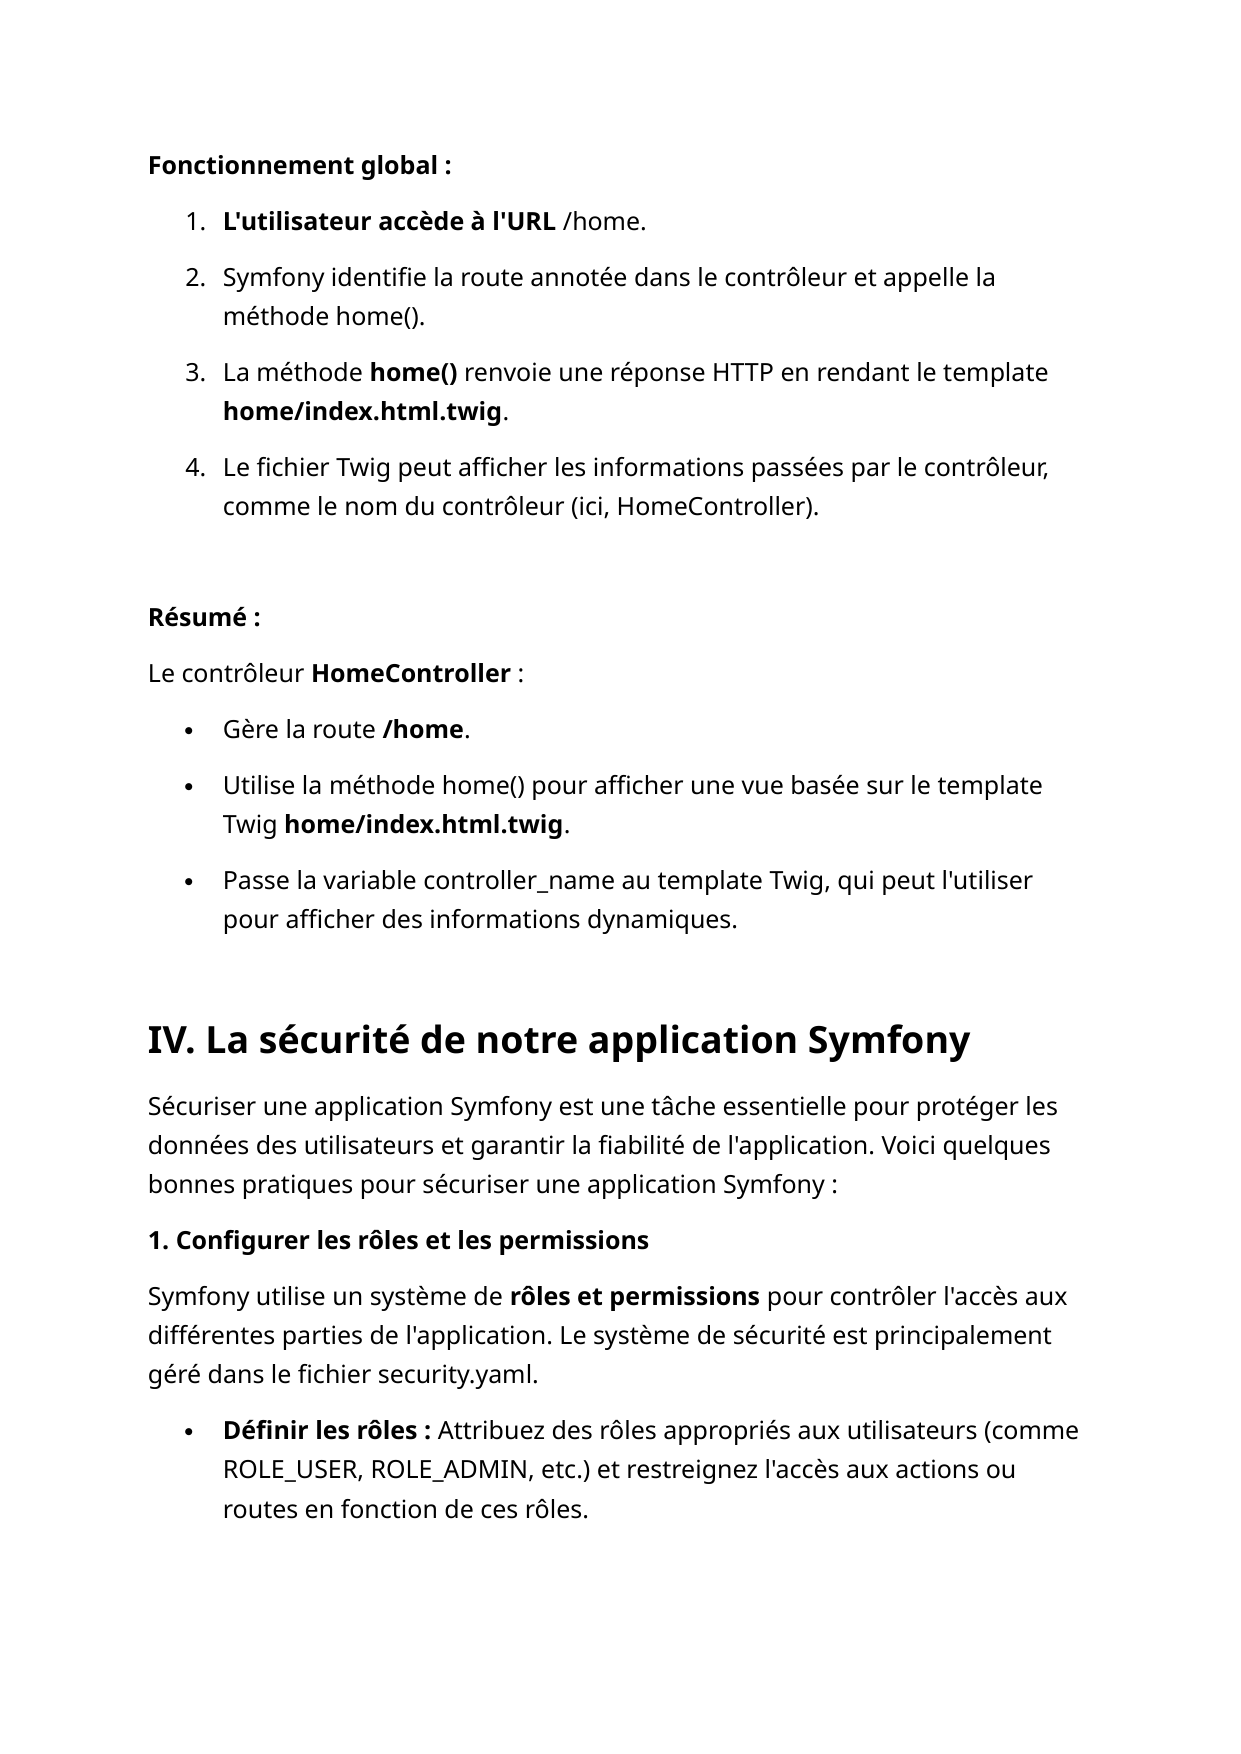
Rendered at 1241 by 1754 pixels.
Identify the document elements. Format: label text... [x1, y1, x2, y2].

text 1. Configurer les rôles et les permissions [148, 1223, 1093, 1257]
list Gère la route /home. [185, 712, 1093, 746]
list L'utilisateur accède à l'URL /home. [185, 203, 1093, 237]
list Utilise la méthode home() pour afficher une vue basée sur le template Twig home/index.html.twig. [185, 768, 1093, 841]
text IV. La sécurité de notre application Symfony [148, 1013, 1093, 1064]
text Symfony utilise un système de rôles et permissions pour contrôler l'accès aux différentes parties de l'application. Le système de sécurité est principalement géré dans le fichier security.yaml. [148, 1279, 1093, 1391]
list Passe la variable controller_name au template Twig, qui peut l'utiliser pour afficher des informations dynamiques. [185, 863, 1093, 936]
list Symfony identifie la route annotée dans le contrôleur et appelle la méthode home(). [185, 259, 1093, 332]
list Définir les rôles : Attribuez des rôles appropriés aux utilisateurs (comme ROLE_USER, ROLE_ADMIN, etc.) et restreignez l'accès aux actions ou routes en fonction de ces rôles. [185, 1413, 1093, 1525]
text Résumé : [148, 600, 1093, 634]
list La méthode home() renvoie une réponse HTTP en rendant le template home/index.html.twig. [185, 354, 1093, 427]
text Sécuriser une application Symfony est une tâche essentielle pour protéger les données des utilisateurs et garantir la fiabilité de l'application. Voici quelques bonnes pratiques pour sécuriser une application Symfony : [148, 1089, 1093, 1201]
text Fonctionnement global : [148, 148, 1093, 182]
text Le contrôleur HomeController : [148, 656, 1093, 690]
list Le fichier Twig peut afficher les informations passées par le contrôleur, comme le nom du contrôleur (ici, HomeController). [185, 449, 1093, 522]
